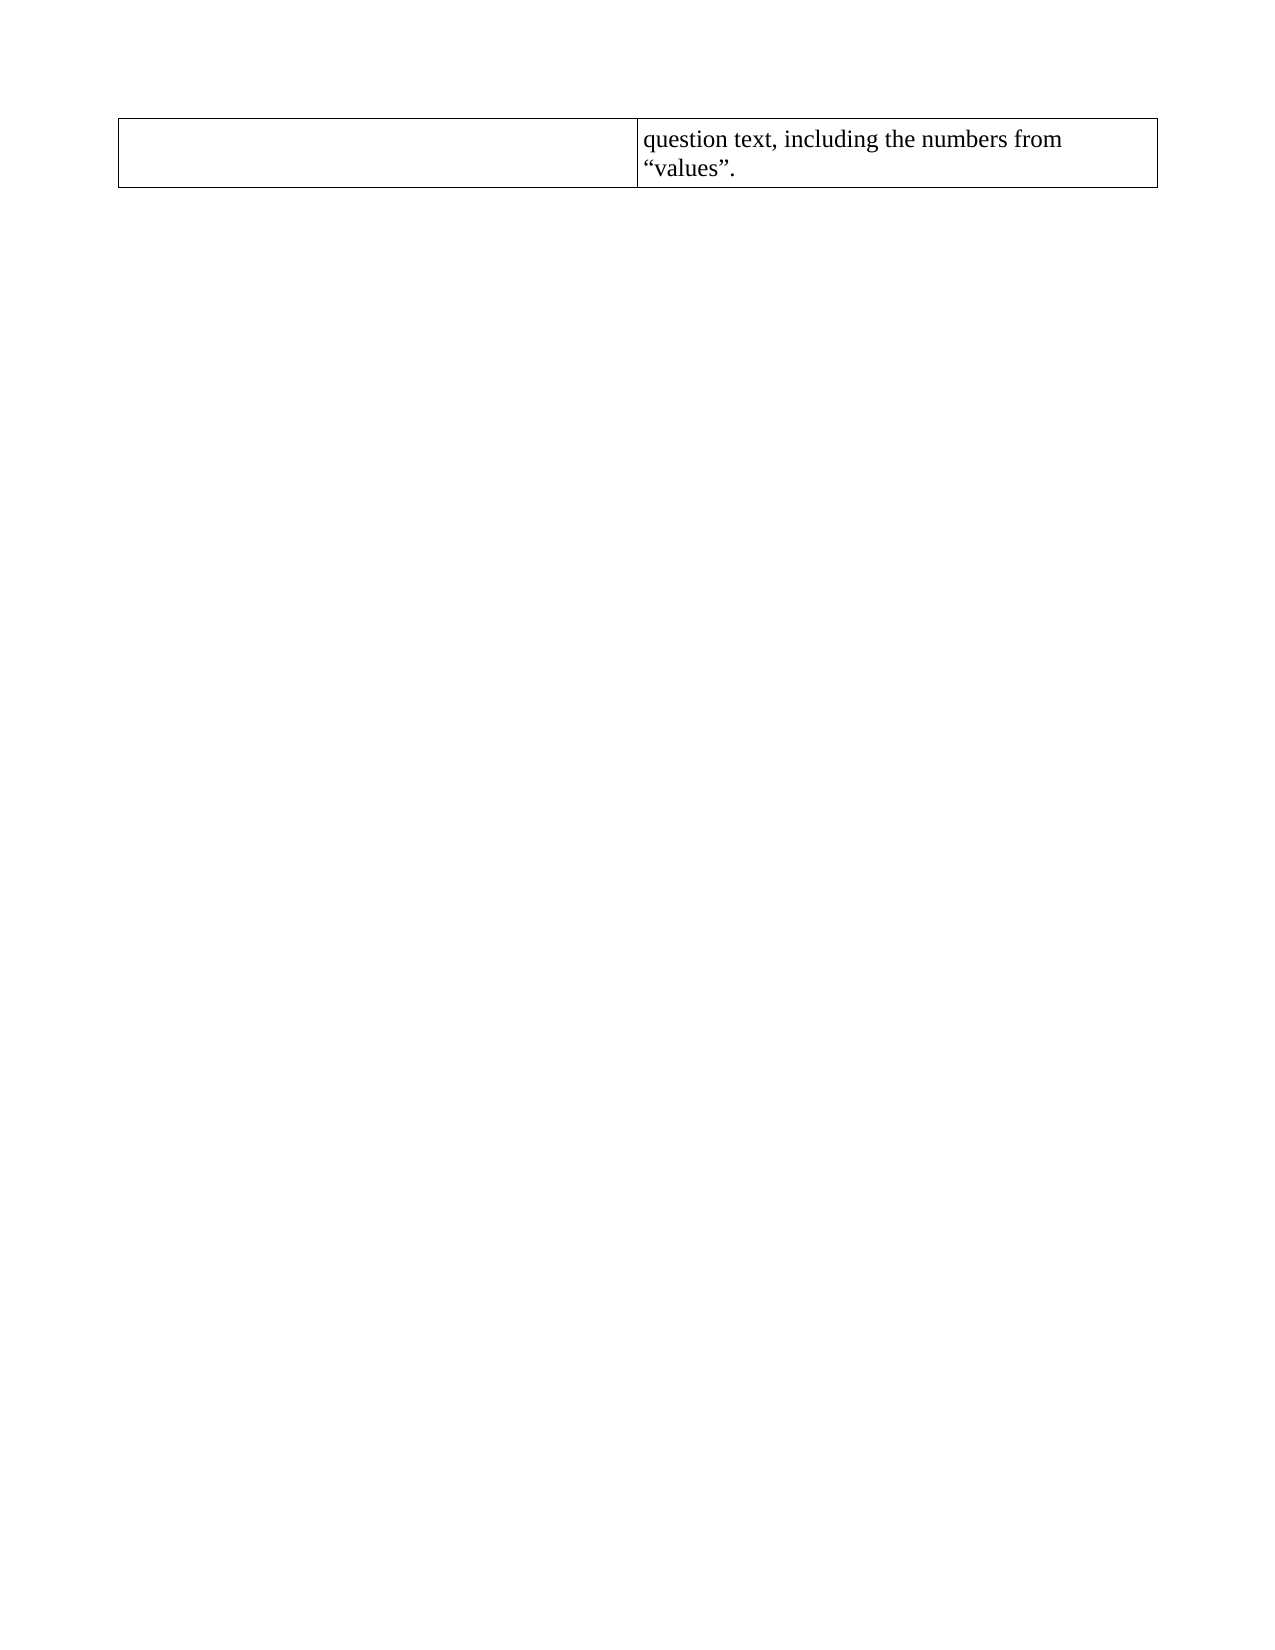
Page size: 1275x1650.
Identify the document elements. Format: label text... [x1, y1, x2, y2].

table_cell question text, including the numbers from “values”. [638, 119, 1157, 187]
table_cell [119, 119, 637, 187]
